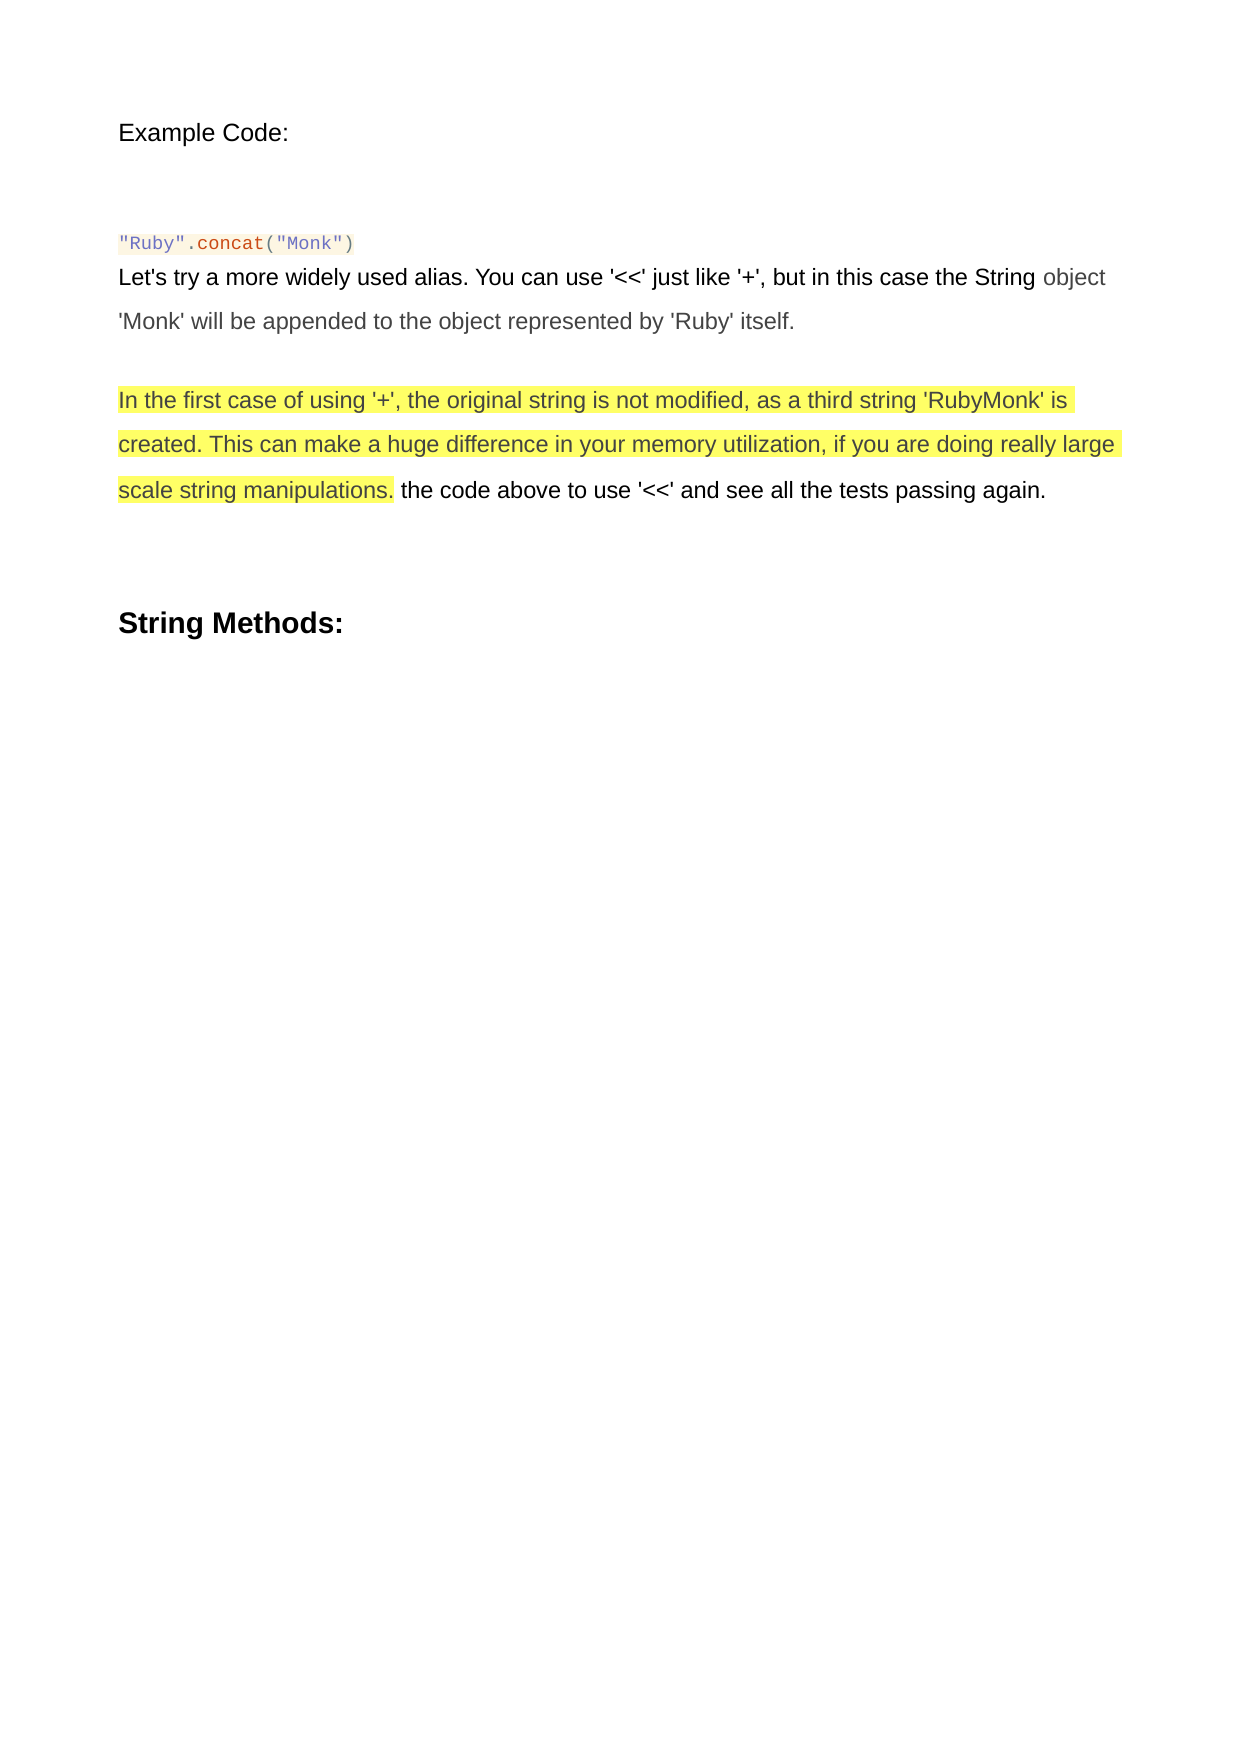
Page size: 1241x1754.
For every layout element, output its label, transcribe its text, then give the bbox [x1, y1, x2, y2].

text Example Code: [118, 118, 1122, 147]
text In the first case of using '+', the original string is not modified, as a third string 'RubyMonk' is created. This can make a huge difference in your memory utilization, if you are doing really large scale string manipulations. the code above to use '<<' and see all the tests passing again. [118, 386, 1122, 504]
text Let's try a more widely used alias. You can use '<<' just like '+', but in this case the String object 'Monk' will be appended to the object represented by 'Ruby' itself. [118, 263, 1122, 334]
text String Methods: [118, 605, 1122, 639]
text "Ruby".concat("Monk") [118, 234, 1122, 255]
